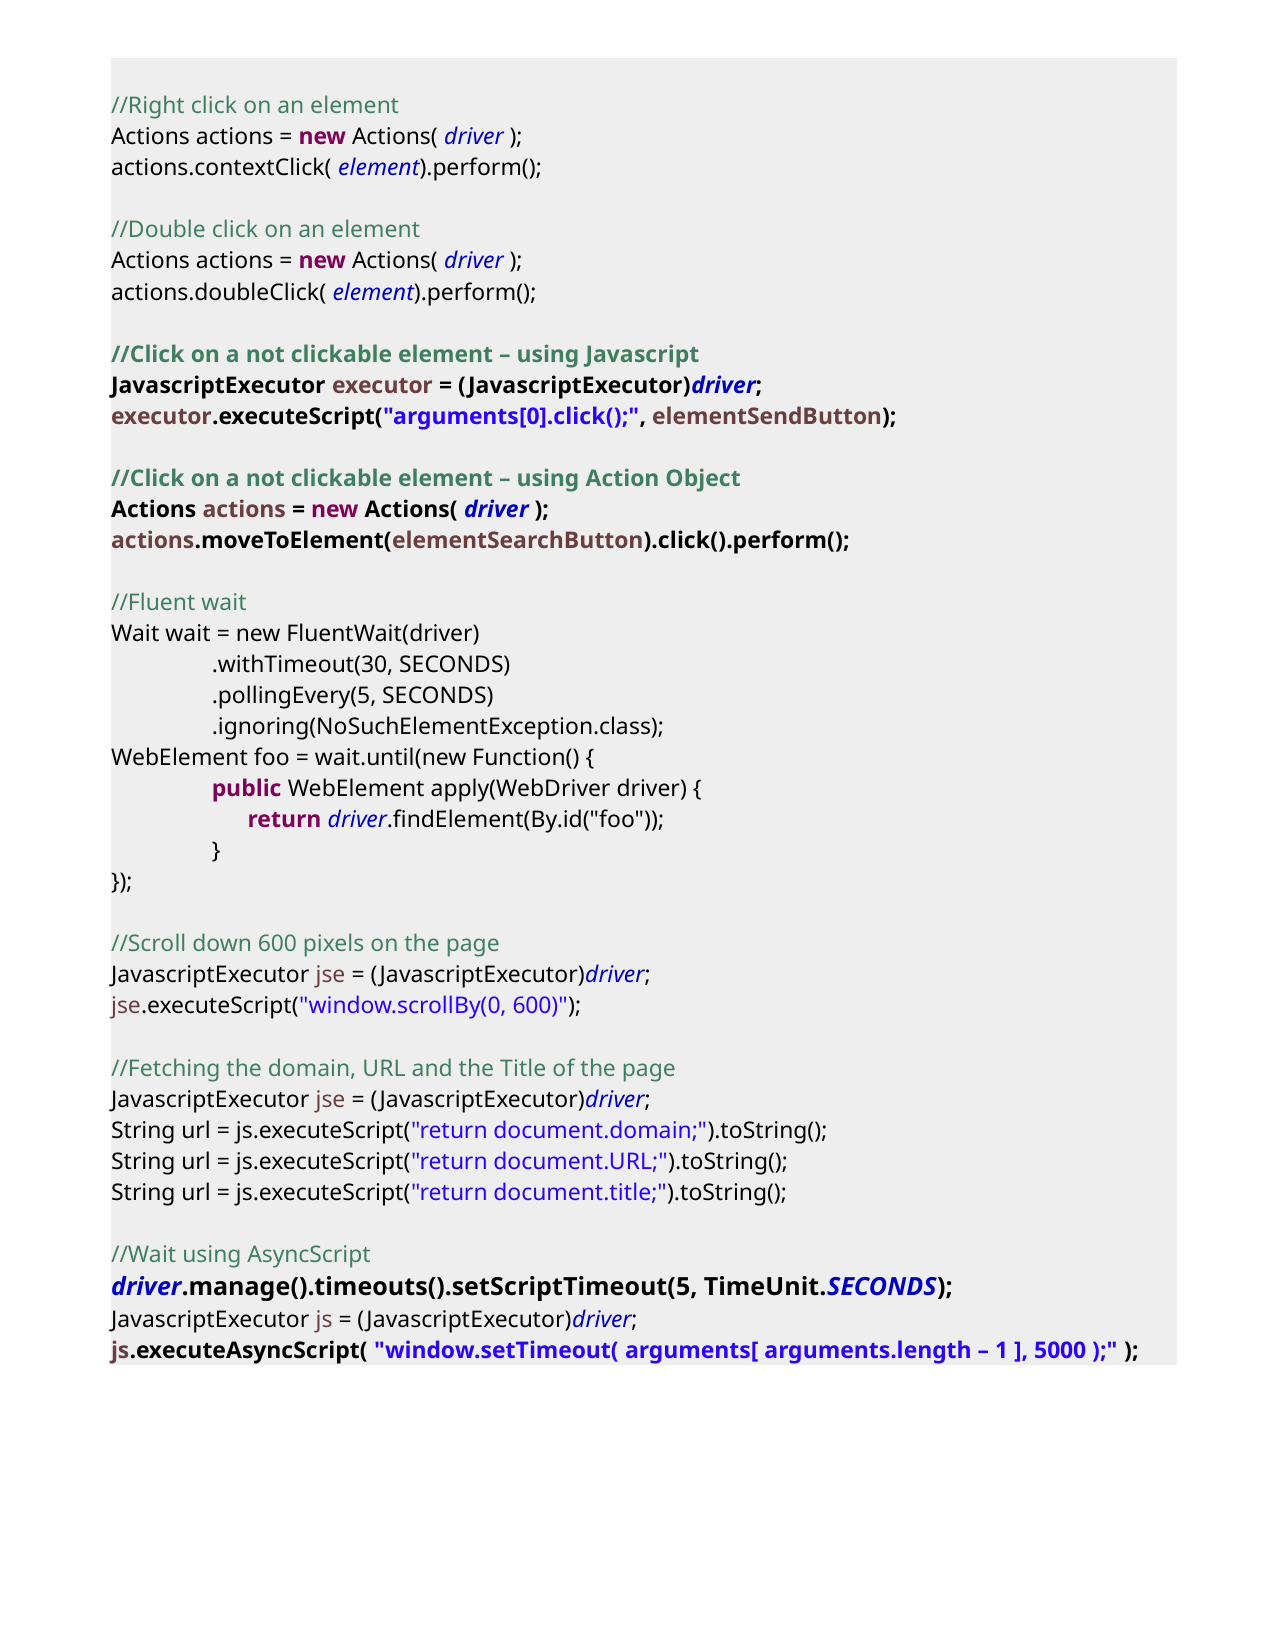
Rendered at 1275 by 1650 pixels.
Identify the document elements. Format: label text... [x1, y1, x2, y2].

text Wait wait = new FluentWait(driver) [111, 617, 1177, 648]
text js.executeAsyncScript( "window.setTimeout( arguments[ arguments.length – 1 ], 5000 );" ); [111, 1334, 1177, 1365]
text } [111, 834, 1177, 865]
text JavascriptExecutor jse = (JavascriptExecutor)driver; [111, 1082, 1177, 1113]
text actions.contextClick( element).perform(); [111, 151, 1177, 182]
text Actions actions = new Actions( driver ); [111, 244, 1177, 275]
text Actions actions = new Actions( driver ); [111, 493, 1177, 524]
text actions.moveToElement(elementSearchButton).click().perform(); [111, 524, 1177, 555]
text JavascriptExecutor js = (JavascriptExecutor)driver; [111, 1303, 1177, 1334]
text //Click on a not clickable element – using Action Object [111, 462, 1177, 493]
text WebElement foo = wait.until(new Function() { [111, 741, 1177, 772]
text //Fluent wait [111, 586, 1177, 617]
text JavascriptExecutor executor = (JavascriptExecutor)driver; [111, 368, 1177, 399]
text .pollingEvery(5, SECONDS) [111, 679, 1177, 710]
text executor.executeScript("arguments[0].click();", elementSendButton); [111, 399, 1177, 431]
text driver.manage().timeouts().setScriptTimeout(5, TimeUnit.SECONDS); [111, 1269, 1177, 1303]
text }); [111, 865, 1177, 896]
text Actions actions = new Actions( driver ); [111, 120, 1177, 151]
text //Double click on an element [111, 213, 1177, 244]
text //Scroll down 600 pixels on the page [111, 927, 1177, 958]
text .ignoring(NoSuchElementException.class); [111, 710, 1177, 741]
text String url = js.executeScript("return document.URL;").toString(); [111, 1144, 1177, 1176]
text .withTimeout(30, SECONDS) [111, 648, 1177, 679]
text String url = js.executeScript("return document.domain;").toString(); [111, 1113, 1177, 1144]
text public WebElement apply(WebDriver driver) { [111, 772, 1177, 803]
text actions.doubleClick( element).perform(); [111, 275, 1177, 306]
text //Right click on an element [111, 89, 1177, 120]
text //Fetching the domain, URL and the Title of the page [111, 1051, 1177, 1082]
text //Wait using AsyncScript [111, 1238, 1177, 1269]
text String url = js.executeScript("return document.title;").toString(); [111, 1176, 1177, 1207]
text //Click on a not clickable element – using Javascript [111, 337, 1177, 368]
text JavascriptExecutor jse = (JavascriptExecutor)driver; [111, 958, 1177, 989]
text jse.executeScript("window.scrollBy(0, 600)"); [111, 989, 1177, 1020]
text return driver.findElement(By.id("foo")); [111, 803, 1177, 834]
